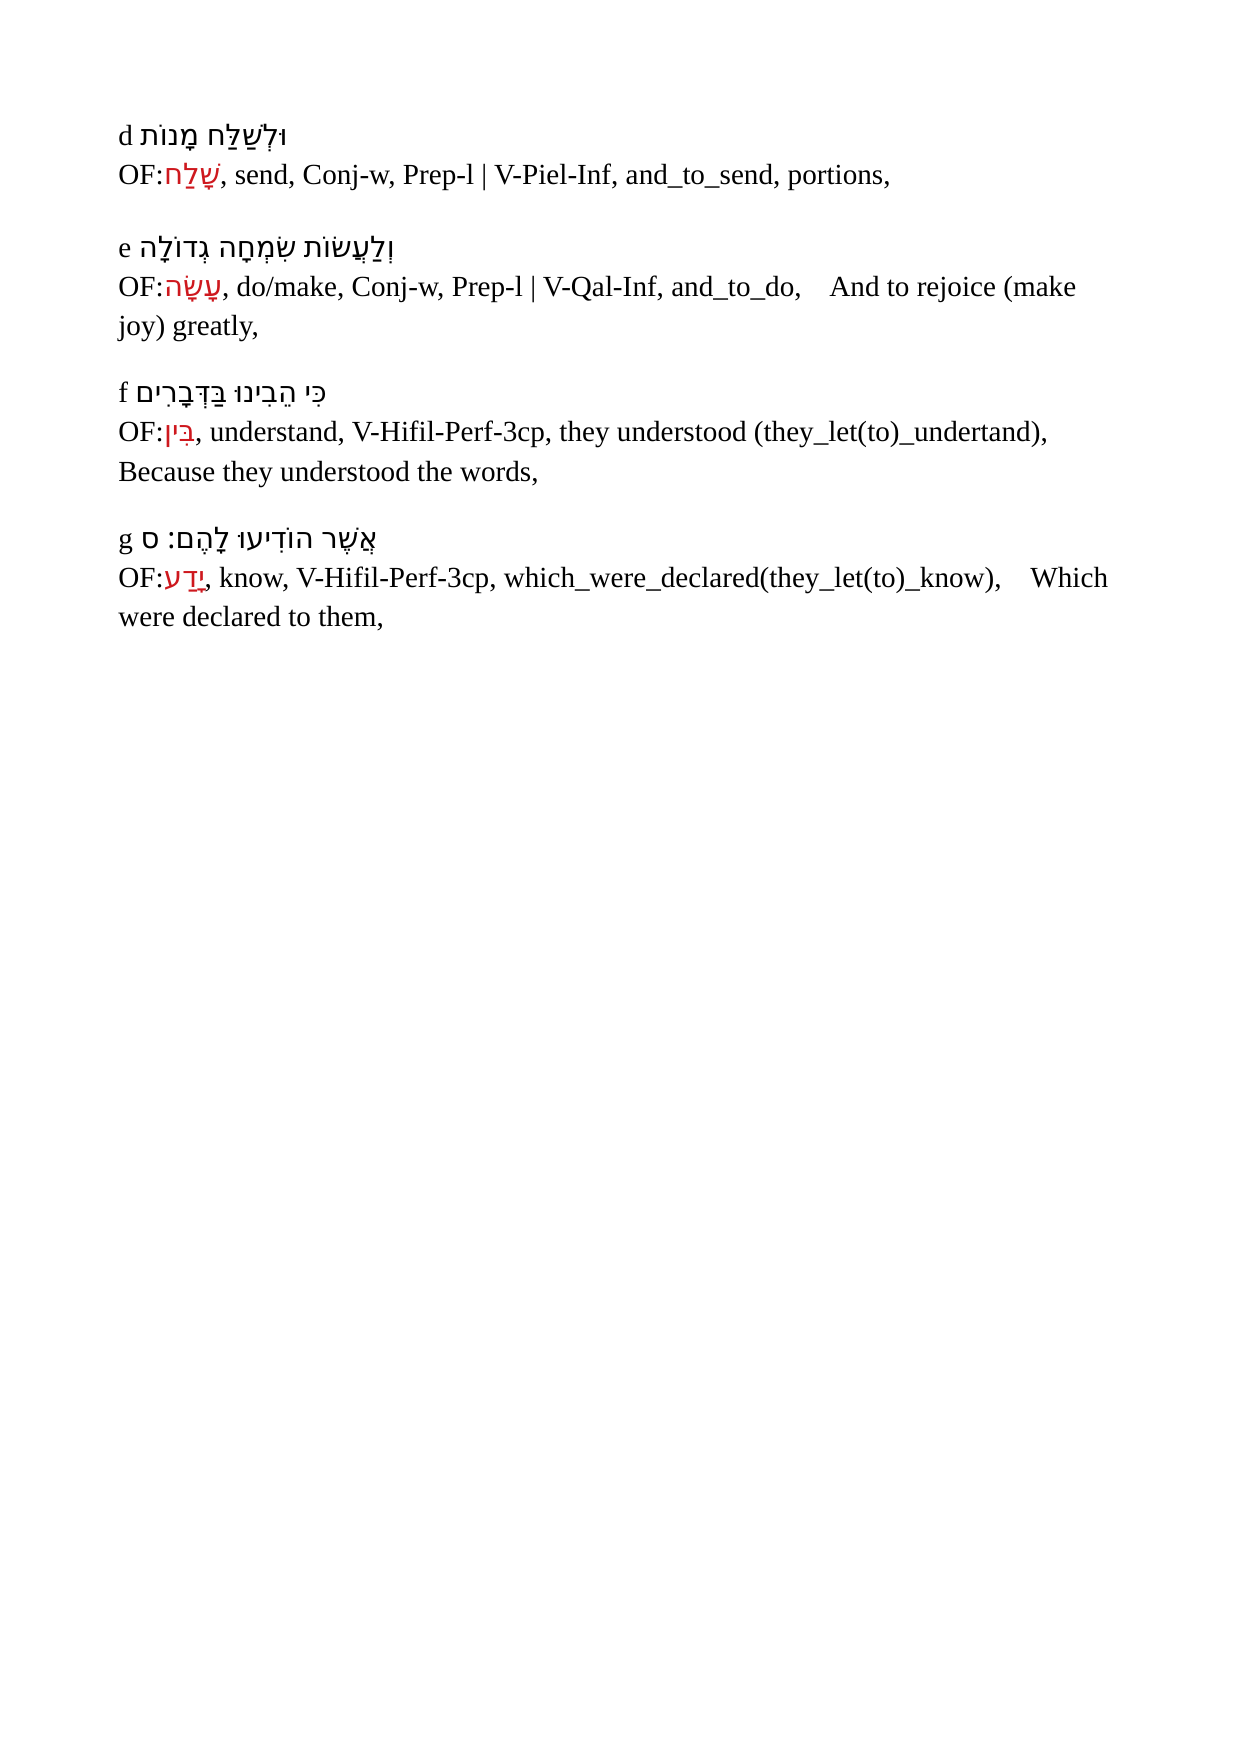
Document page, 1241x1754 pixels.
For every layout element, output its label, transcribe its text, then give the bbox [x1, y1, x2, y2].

text g אֲשֶׁר הוֹדִיעוּ לָהֶם: ס [118, 521, 1122, 560]
text f כִּי הֵבִינוּ בַּדְּבָרִים [118, 375, 1122, 414]
text OF:יָדַע, know, V-Hifil-Perf-3cp, which_were_declared(they_let(to)_know), Which were declared to them, [118, 560, 1122, 633]
text e וְלַעֲשׂוֹת שִׂמְחָה גְדוֹלָה [118, 230, 1122, 269]
text OF:שָׁלַח, send, Conj-w, Prep-l | V-Piel-Inf, and_to_send, portions, [118, 157, 1122, 196]
text d וּלְשַׁלַּח מָנוֹת [118, 118, 1122, 157]
text OF:עָשָׂה, do/make, Conj-w, Prep-l | V-Qal-Inf, and_to_do, And to rejoice (make joy) greatly, [118, 269, 1122, 342]
text OF:בִּין, understand, V-Hifil-Perf-3cp, they understood (they_let(to)_undertand), Because they understood the words, [118, 414, 1122, 487]
